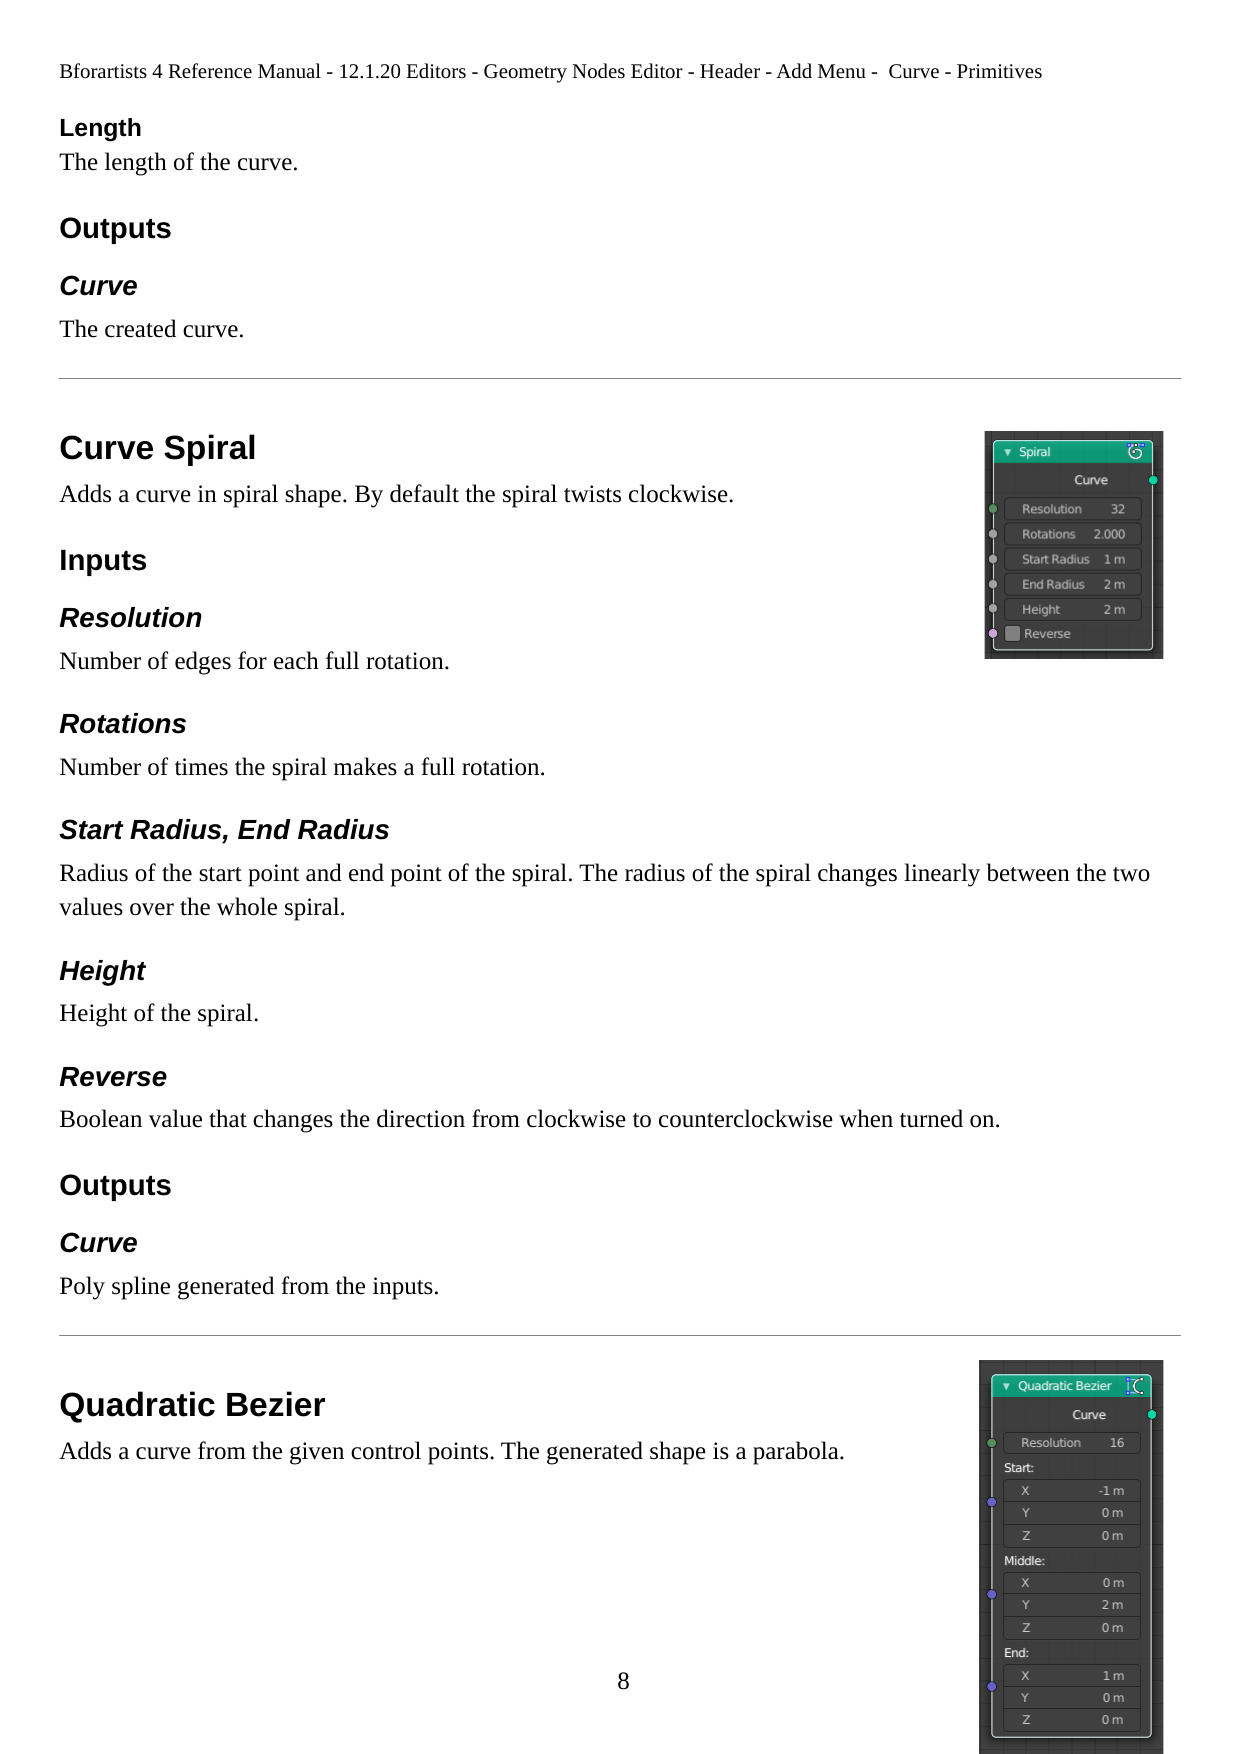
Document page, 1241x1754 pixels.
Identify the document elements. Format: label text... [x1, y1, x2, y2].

text Height of the spiral. [59, 998, 1181, 1027]
subtitle Outputs [59, 1168, 1181, 1202]
subtitle Rotations [59, 708, 1181, 739]
subtitle Start Radius, End Radius [59, 814, 1181, 846]
text The created curve. [59, 314, 1181, 343]
subtitle Reverse [59, 1060, 1181, 1092]
text Number of edges for each full rotation. [59, 646, 1181, 675]
subtitle Outputs [59, 211, 1181, 245]
text The length of the curve. [59, 147, 1181, 176]
text Number of times the spiral makes a full rotation. [59, 752, 1181, 781]
subtitle Height [59, 954, 1181, 986]
subtitle Curve Spiral [59, 428, 1181, 467]
text Poly spline generated from the inputs. [59, 1271, 1181, 1300]
subtitle Length [59, 113, 1181, 141]
text Boolean value that changes the direction from clockwise to counterclockwise when turned on. [59, 1104, 1181, 1133]
subtitle Inputs [59, 543, 984, 577]
subtitle Resolution [59, 602, 984, 634]
subtitle Curve [59, 1227, 1181, 1259]
subtitle [1164, 1385, 1181, 1424]
picture [979, 1360, 1164, 1754]
subtitle Quadratic Bezier [59, 1385, 979, 1424]
subtitle Curve [59, 270, 1181, 302]
text Radius of the start point and end point of the spiral. The radius of the spiral changes linearly between the two values over the whole spiral. [59, 858, 1181, 921]
subtitle [1164, 602, 1181, 634]
picture [984, 431, 1164, 659]
subtitle [1164, 543, 1181, 577]
text Adds a curve from the given control points. The generated shape is a parabola. [59, 1436, 979, 1465]
text Adds a curve in spiral shape. By default the spiral twists clockwise. [59, 479, 984, 508]
